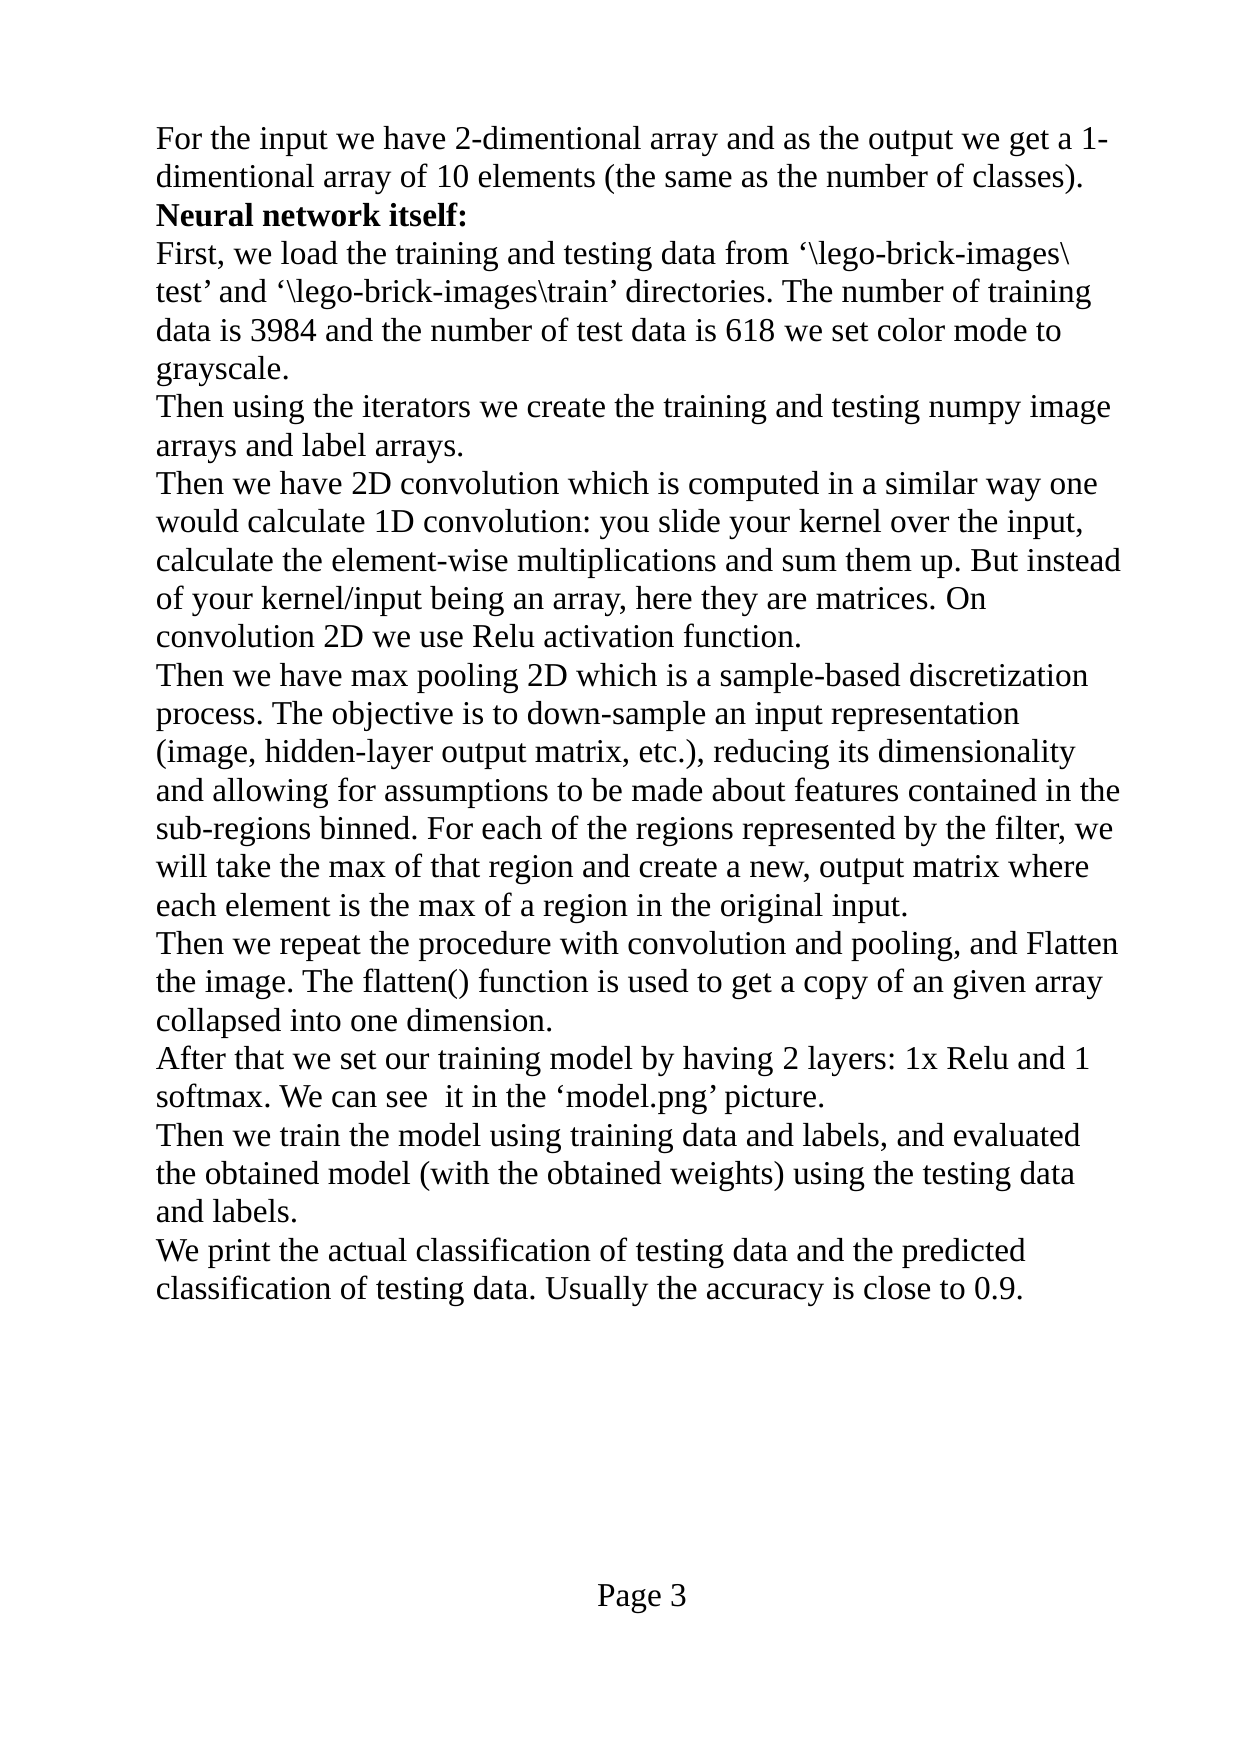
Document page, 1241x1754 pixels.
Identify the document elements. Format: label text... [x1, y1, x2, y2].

text After that we set our training model by having 2 layers: 1x Relu and 1 softmax. We can see it in the ‘model.png’ picture. [156, 1038, 1122, 1115]
text Then we have max pooling 2D which is a sample-based discretization process. The objective is to down-sample an input representation (image, hidden-layer output matrix, etc.), reducing its dimensionality and allowing for assumptions to be made about features contained in the sub-regions binned. For each of the regions represented by the filter, we will take the max of that region and create a new, output matrix where each element is the max of a region in the original input. [156, 655, 1122, 923]
text For the input we have 2-dimentional array and as the output we get a 1-dimentional array of 10 elements (the same as the number of classes). [156, 118, 1122, 195]
text Neural network itself: [156, 195, 1122, 233]
text Page 3 [156, 1575, 1122, 1613]
text First, we load the training and testing data from ‘\lego-brick-images\test’ and ‘\lego-brick-images\train’ directories. The number of training data is 3984 and the number of test data is 618 we set color mode to grayscale. [156, 233, 1122, 386]
text Then we train the model using training data and labels, and evaluated the obtained model (with the obtained weights) using the testing data and labels. [156, 1115, 1122, 1230]
text Then using the iterators we create the training and testing numpy image arrays and label arrays. [156, 386, 1122, 463]
text Then we repeat the procedure with convolution and pooling, and Flatten the image. The flatten() function is used to get a copy of an given array collapsed into one dimension. [156, 923, 1122, 1038]
text We print the actual classification of testing data and the predicted classification of testing data. Usually the accuracy is close to 0.9. [156, 1230, 1122, 1306]
text Then we have 2D convolution which is computed in a similar way one would calculate 1D convolution: you slide your kernel over the input, calculate the element-wise multiplications and sum them up. But instead of your kernel/input being an array, here they are matrices. On convolution 2D we use Relu activation function. [156, 463, 1122, 655]
